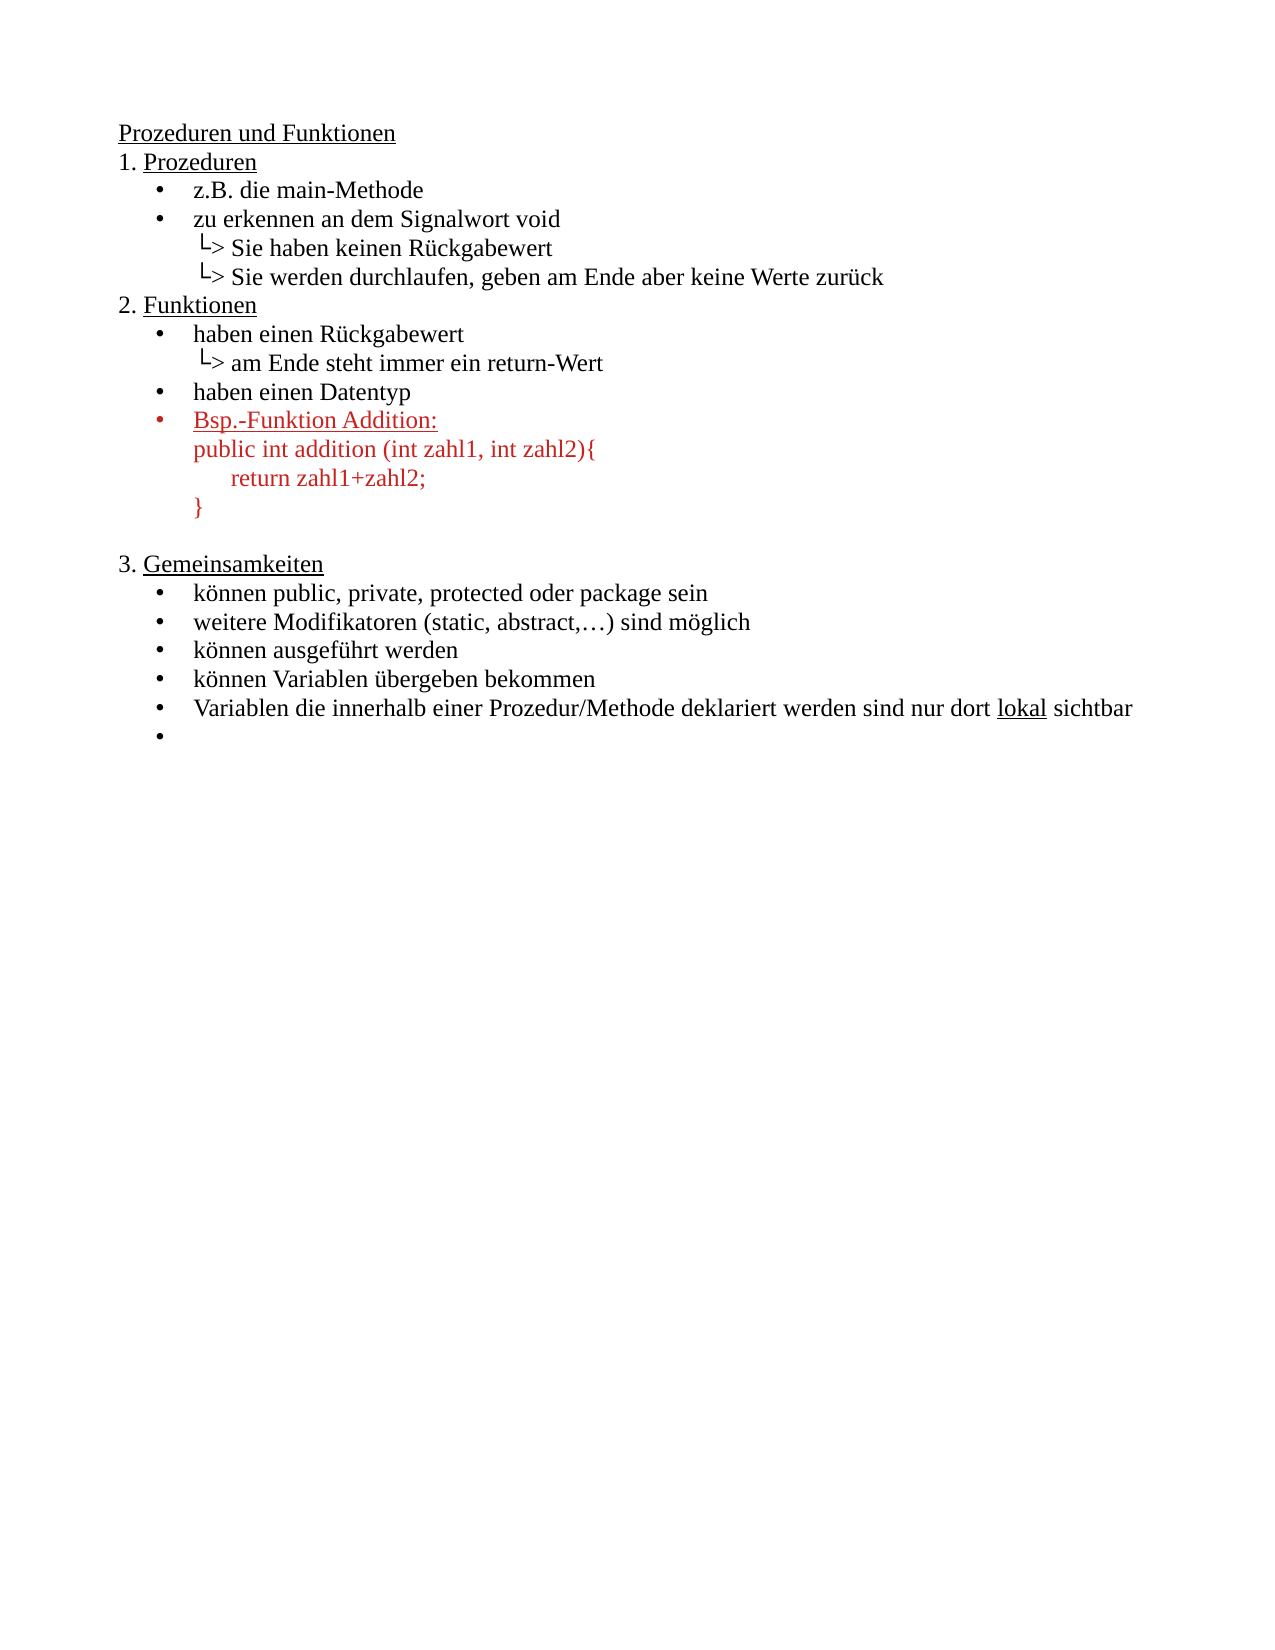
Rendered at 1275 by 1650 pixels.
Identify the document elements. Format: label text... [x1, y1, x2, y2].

list return zahl1+zahl2; [193, 463, 1157, 492]
text 1. Prozeduren [118, 147, 1157, 176]
list z.B. die main-Methode [156, 176, 1157, 204]
list └> Sie haben keinen Rückgabewert [156, 233, 1157, 262]
list └> am Ende steht immer ein return-Wert [156, 348, 1157, 377]
list Bsp.-Funktion Addition: [156, 406, 1157, 434]
text 3. Gemeinsamkeiten [118, 549, 1157, 578]
text 2. Funktionen [118, 291, 1157, 319]
text } [118, 492, 1157, 521]
list Variablen die innerhalb einer Prozedur/Methode deklariert werden sind nur dort lokal sichtbar [156, 693, 1157, 722]
list zu erkennen an dem Signalwort void [156, 204, 1157, 233]
list └> Sie werden durchlaufen, geben am Ende aber keine Werte zurück [156, 262, 1157, 291]
list public int addition (int zahl1, int zahl2){ [156, 434, 1157, 463]
list weitere Modifikatoren (static, abstract,…) sind möglich [156, 607, 1157, 636]
list haben einen Rückgabewert [156, 319, 1157, 348]
list haben einen Datentyp [156, 377, 1157, 406]
list können public, private, protected oder package sein [156, 578, 1157, 607]
list können Variablen übergeben bekommen [156, 664, 1157, 693]
text Prozeduren und Funktionen [118, 118, 1157, 147]
list können ausgeführt werden [156, 636, 1157, 664]
